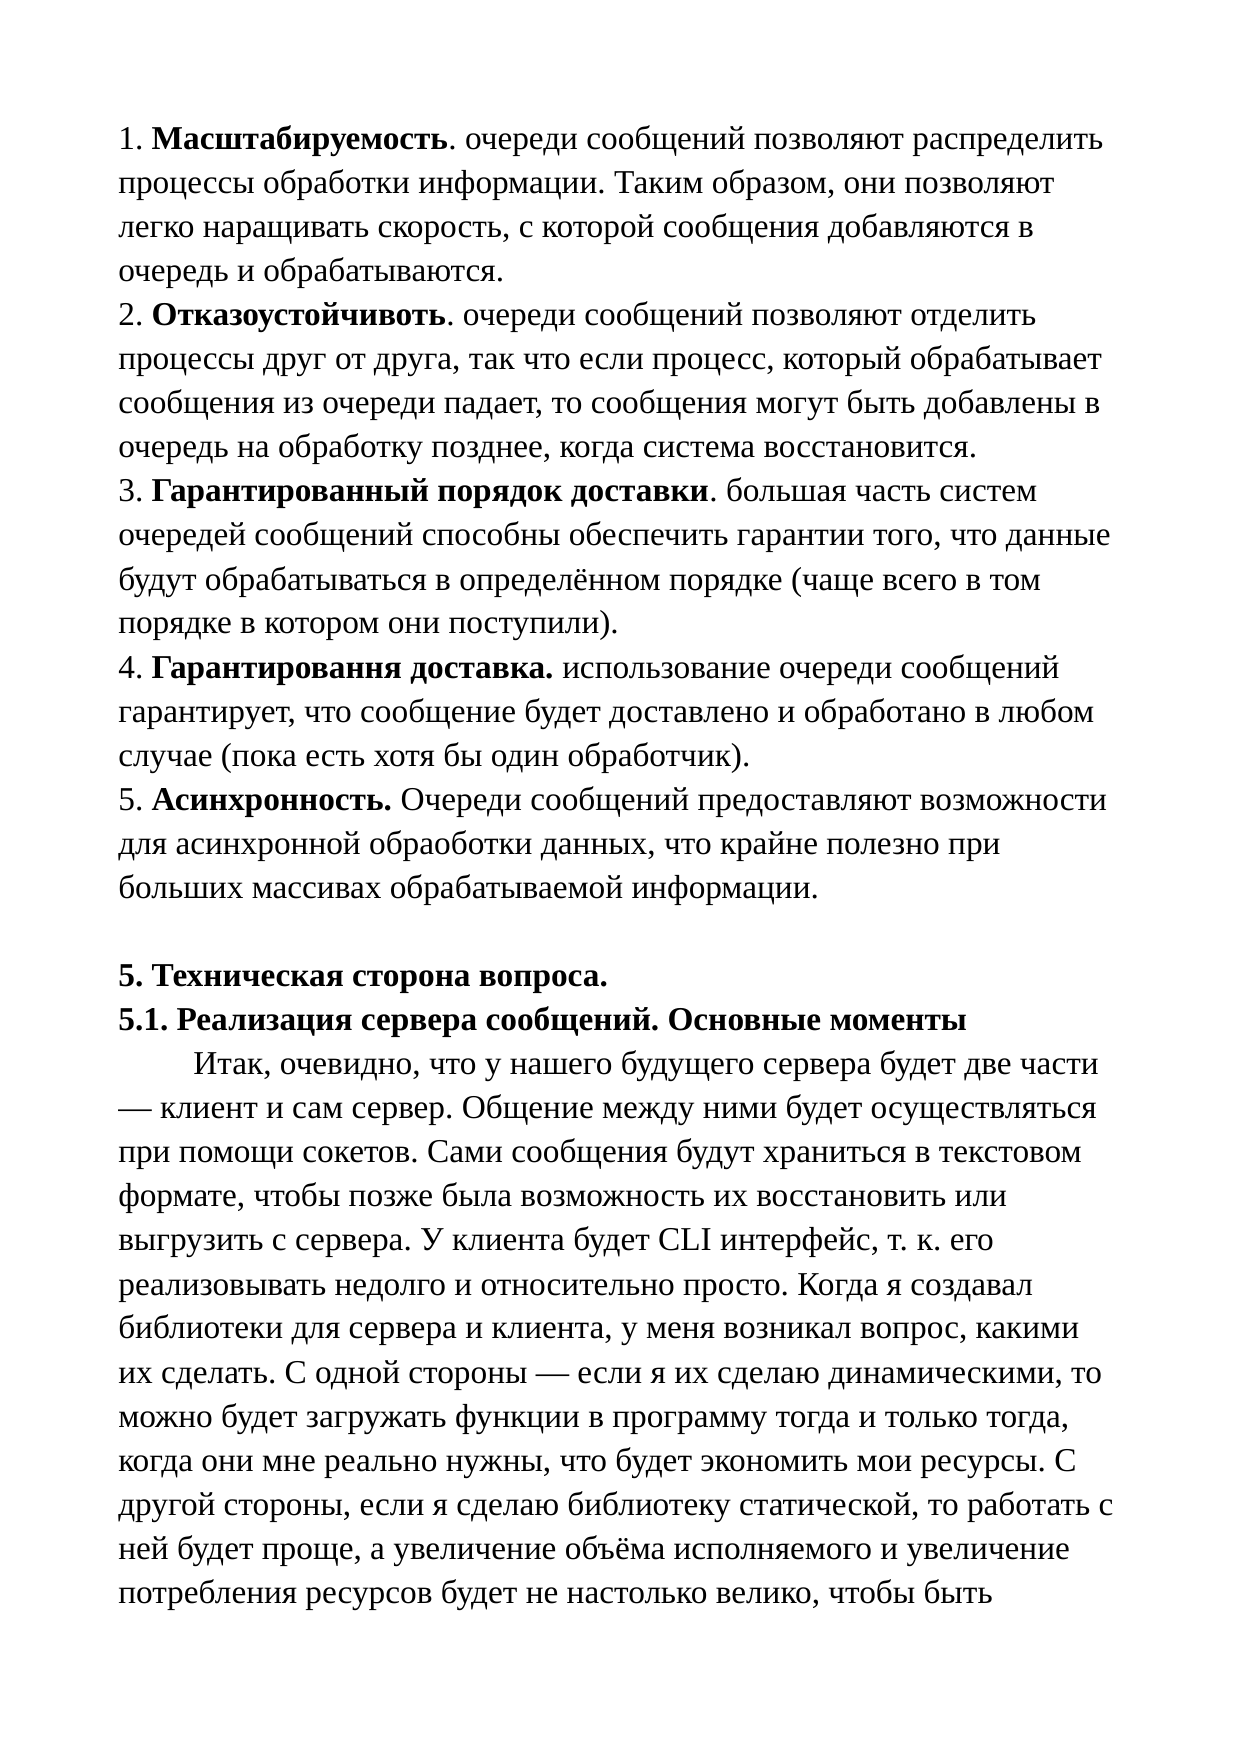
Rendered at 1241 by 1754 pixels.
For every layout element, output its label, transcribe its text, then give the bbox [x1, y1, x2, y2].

text 5. Асинхронность. Очереди сообщений предоставляют возможности для асинхронной обраоботки данных, что крайне полезно при больших массивах обрабатываемой информации. [118, 779, 1122, 906]
text 2. Отказоустойчивоть. очереди сообщений позволяют отделить процессы друг от друга, так что если процесс, который обрабатывает сообщения из очереди падает, то сообщения могут быть добавлены в очередь на обработку позднее, когда система восстановится. [118, 294, 1122, 465]
text Итак, очевидно, что у нашего будущего сервера будет две части — клиент и сам сервер. Общение между ними будет осуществляться при помощи сокетов. Сами сообщения будут храниться в текстовом формате, чтобы позже была возможность их восстановить или выгрузить с сервера. У клиента будет CLI интерфейс, т. к. его реализовывать недолго и относительно просто. Когда я создавал библиотеки для сервера и клиента, у меня возникал вопрос, какими их сделать. С одной стороны — если я их сделаю динамическими, то можно будет загружать функции в программу тогда и только тогда, когда они мне реально нужны, что будет экономить мои ресурсы. С другой стороны, если я сделаю библиотеку статической, то работать с ней будет проще, а увеличение объёма исполняемого и увеличение потребления ресурсов будет не настолько велико, чтобы быть [118, 1043, 1122, 1611]
text 5. Техническая сторона вопроса. [118, 955, 1122, 994]
text 3. Гарантированный порядок доставки. большая часть систем очередей сообщений способны обеспечить гарантии того, что данные будут обрабатываться в определённом порядке (чаще всего в том порядке в котором они поступили). [118, 471, 1122, 641]
text 4. Гарантировання доставка. использование очереди сообщений гарантирует, что сообщение будет доставлено и обработано в любом случае (пока есть хотя бы один обработчик). [118, 647, 1122, 773]
text 1. Масштабируемость. очереди сообщений позволяют распределить процессы обработки информации. Таким образом, они позволяют легко наращивать скорость, с которой сообщения добавляются в очередь и обрабатываются. [118, 118, 1122, 289]
text 5.1. Реализация сервера сообщений. Основные моменты [118, 999, 1122, 1038]
